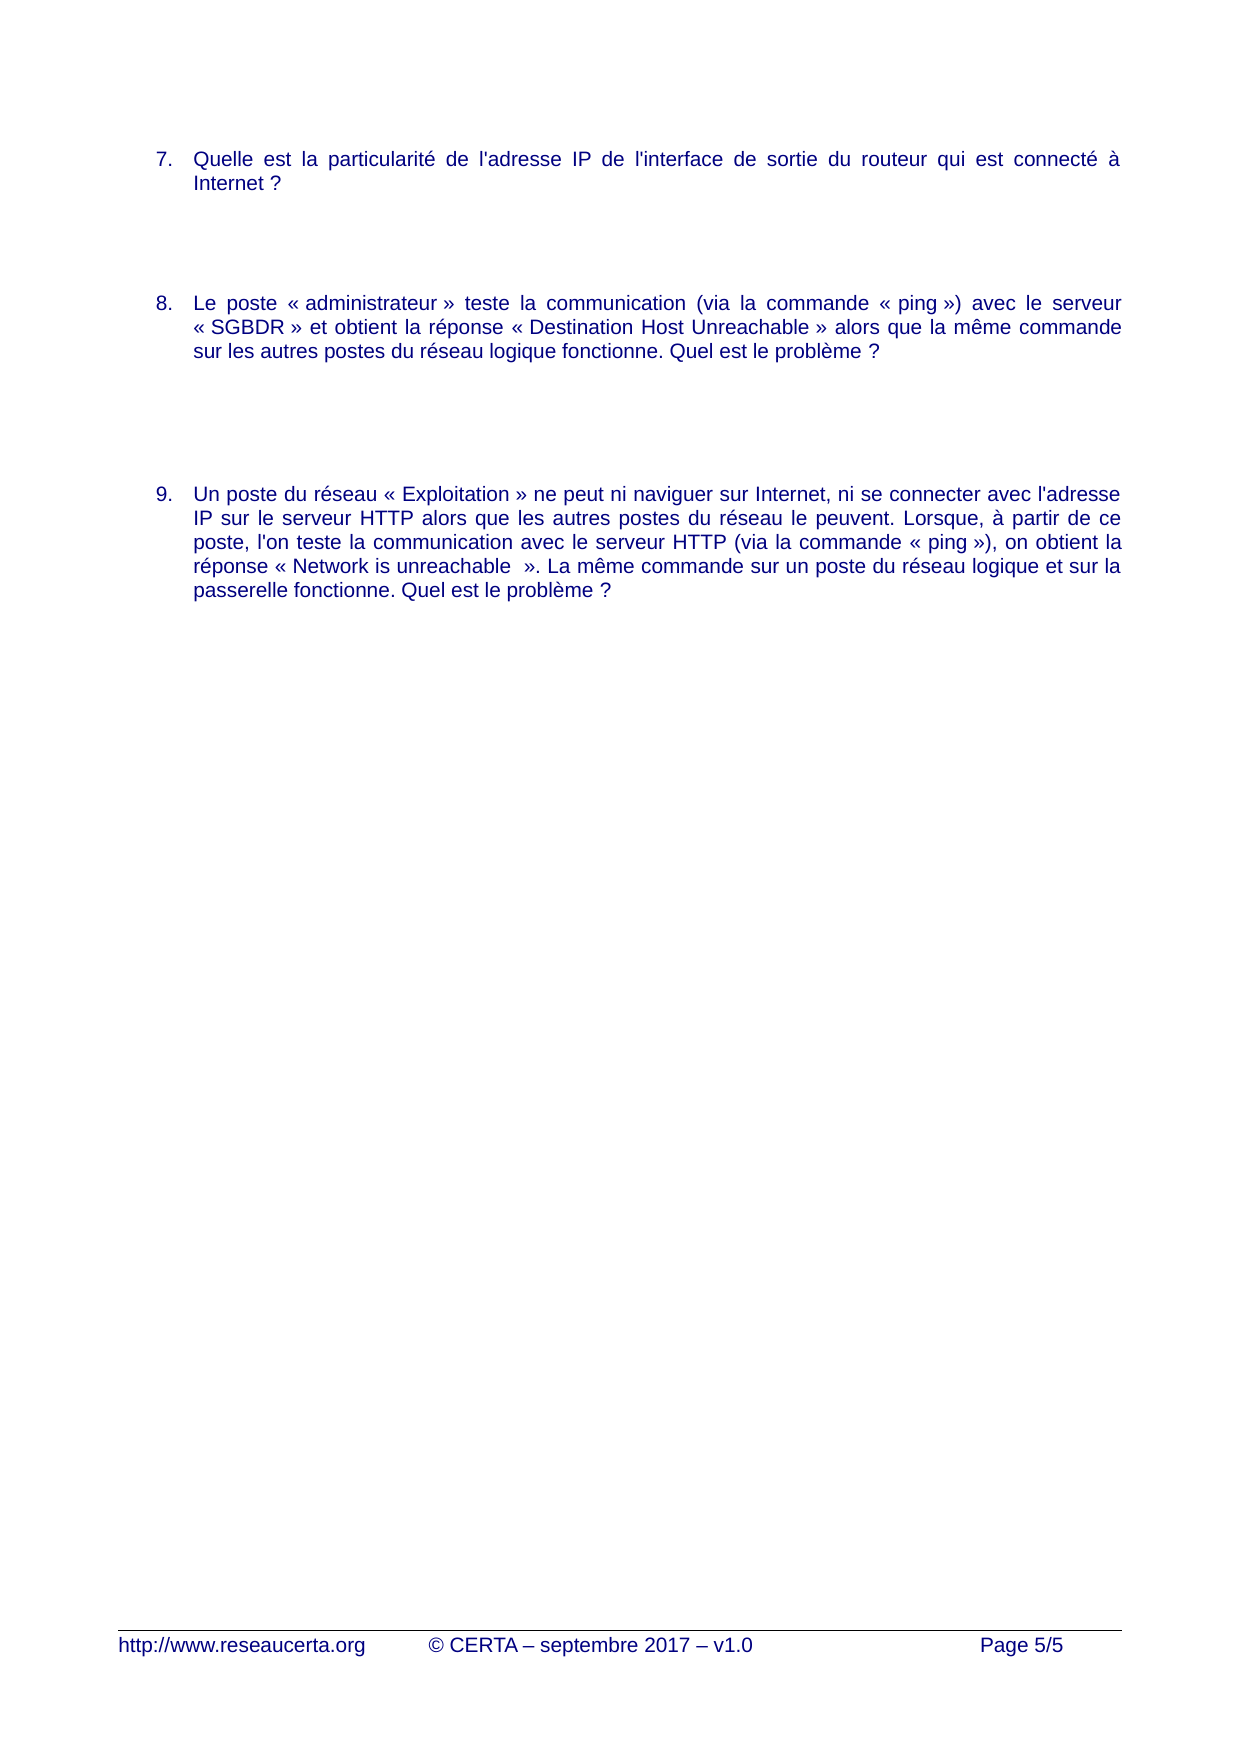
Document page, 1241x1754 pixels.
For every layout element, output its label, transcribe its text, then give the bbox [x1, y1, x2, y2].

list Un poste du réseau « Exploitation » ne peut ni naviguer sur Internet, ni se connecter avec l'adresse IP sur le serveur HTTP alors que les autres postes du réseau le peuvent. Lorsque, à partir de ce poste, l'on teste la communication avec le serveur HTTP (via la commande « ping »), on obtient la réponse « Network is unreachable ». La même commande sur un poste du réseau logique et sur la passerelle fonctionne. Quel est le problème ? [156, 482, 1122, 602]
list Quelle est la particularité de l'adresse IP de l'interface de sortie du routeur qui est connecté à Internet ? [156, 147, 1122, 195]
list Le poste « administrateur » teste la communication (via la commande « ping ») avec le serveur « SGBDR » et obtient la réponse « Destination Host Unreachable » alors que la même commande sur les autres postes du réseau logique fonctionne. Quel est le problème ? [156, 291, 1122, 362]
